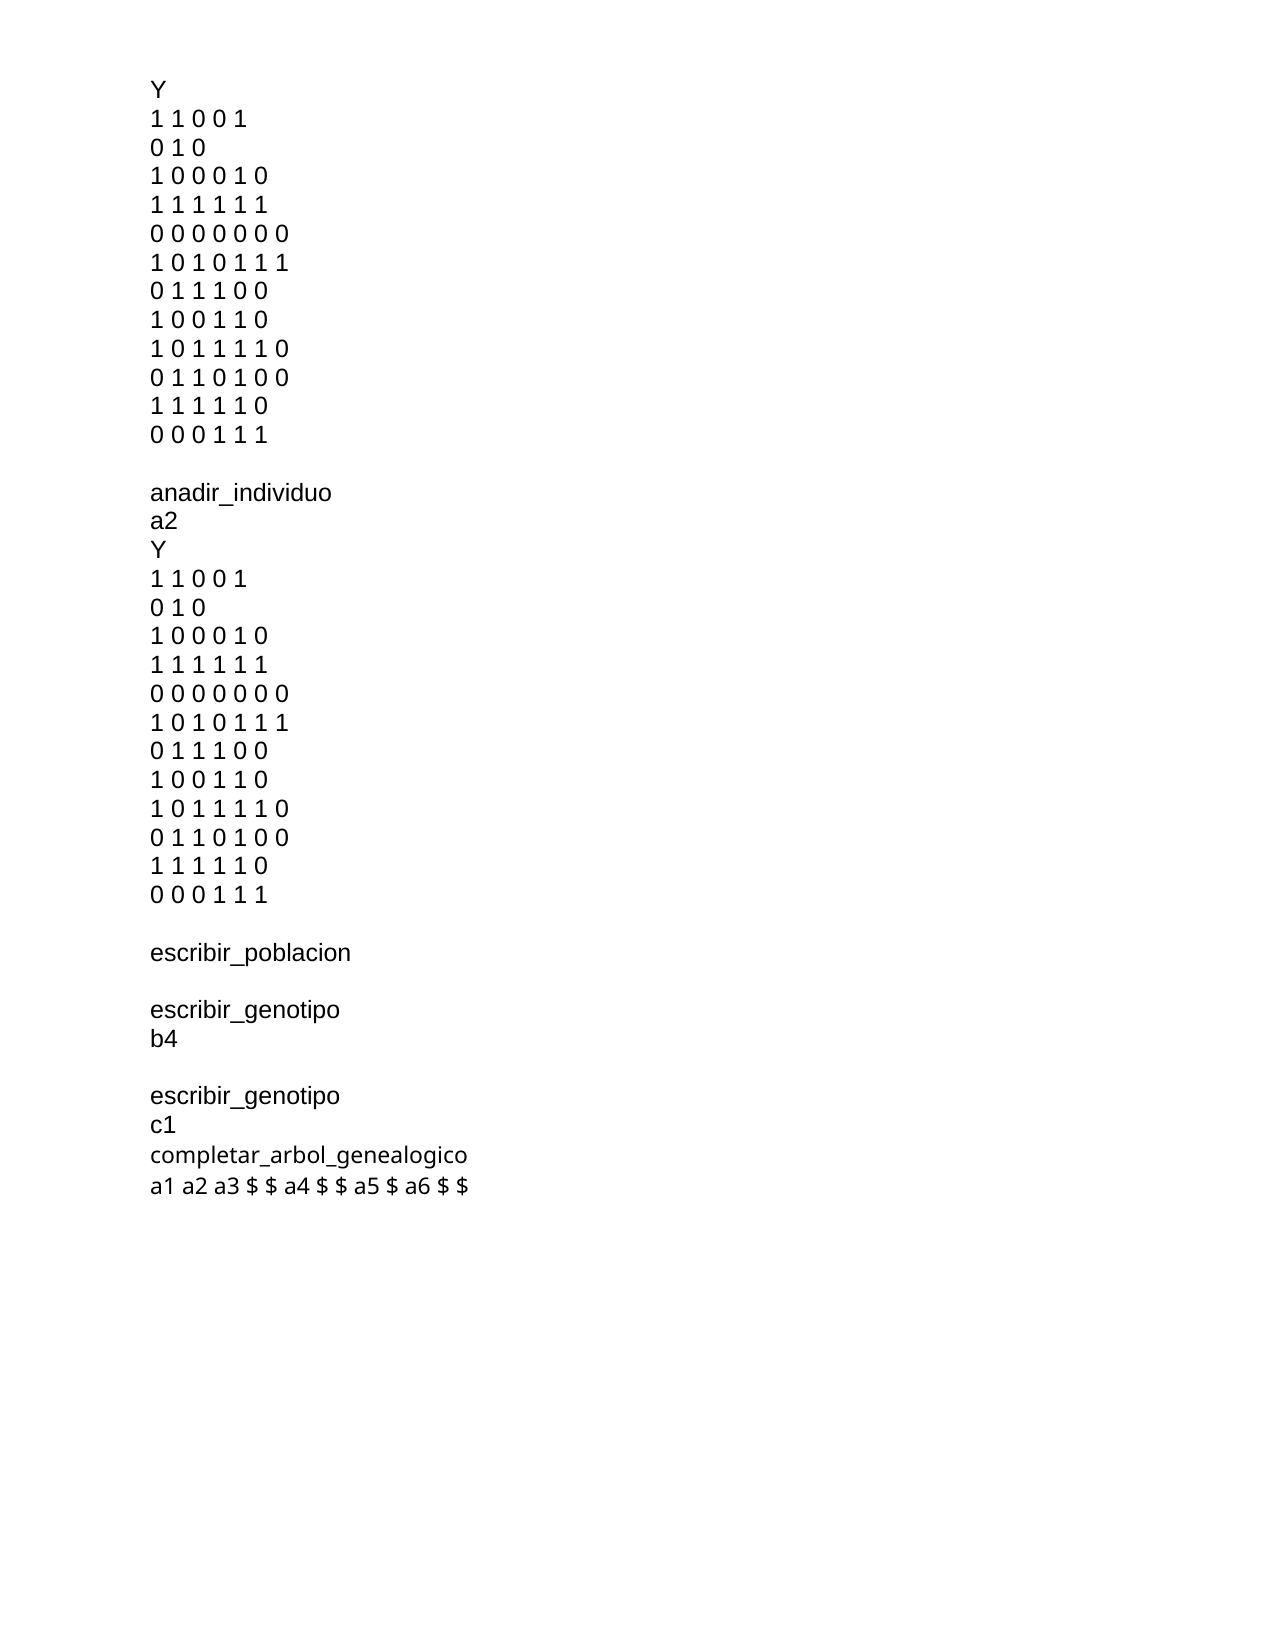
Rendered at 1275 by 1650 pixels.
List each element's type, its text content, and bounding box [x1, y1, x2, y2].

text 1 1 0 0 1 [150, 564, 1125, 592]
text 1 0 0 1 1 0 [150, 305, 1125, 334]
text 0 1 1 0 1 0 0 [150, 362, 1125, 391]
text 1 1 1 1 1 0 [150, 391, 1125, 420]
text 0 1 1 0 1 0 0 [150, 822, 1125, 851]
text anadir_individuo [150, 477, 1125, 506]
text 1 1 1 1 1 1 [150, 190, 1125, 219]
text a1 a2 a3 $ $ a4 $ $ a5 $ a6 $ $ [150, 1170, 1125, 1201]
text 1 0 1 0 1 1 1 [150, 247, 1125, 276]
text 0 0 0 0 0 0 0 [150, 679, 1125, 707]
text 0 0 0 0 0 0 0 [150, 219, 1125, 247]
text Y [150, 75, 1125, 104]
text 1 0 1 0 1 1 1 [150, 707, 1125, 736]
text 1 0 0 0 1 0 [150, 161, 1125, 190]
text 0 1 0 [150, 592, 1125, 621]
text 0 0 0 1 1 1 [150, 880, 1125, 909]
text 0 1 1 1 0 0 [150, 736, 1125, 765]
text a2 [150, 506, 1125, 535]
text 1 0 0 1 1 0 [150, 765, 1125, 794]
text 1 1 1 1 1 1 [150, 650, 1125, 679]
text 0 1 0 [150, 132, 1125, 161]
text c1 [150, 1110, 1125, 1139]
text 1 0 1 1 1 1 0 [150, 794, 1125, 822]
text Y [150, 535, 1125, 564]
text 1 0 1 1 1 1 0 [150, 334, 1125, 362]
text b4 [150, 1024, 1125, 1052]
text 1 0 0 0 1 0 [150, 621, 1125, 650]
text escribir_poblacion [150, 937, 1125, 966]
text 1 1 1 1 1 0 [150, 851, 1125, 880]
text 0 0 0 1 1 1 [150, 420, 1125, 449]
text escribir_genotipo [150, 1081, 1125, 1110]
text 0 1 1 1 0 0 [150, 276, 1125, 305]
text escribir_genotipo [150, 995, 1125, 1024]
text 1 1 0 0 1 [150, 104, 1125, 132]
text completar_arbol_genealogico [150, 1139, 1125, 1170]
